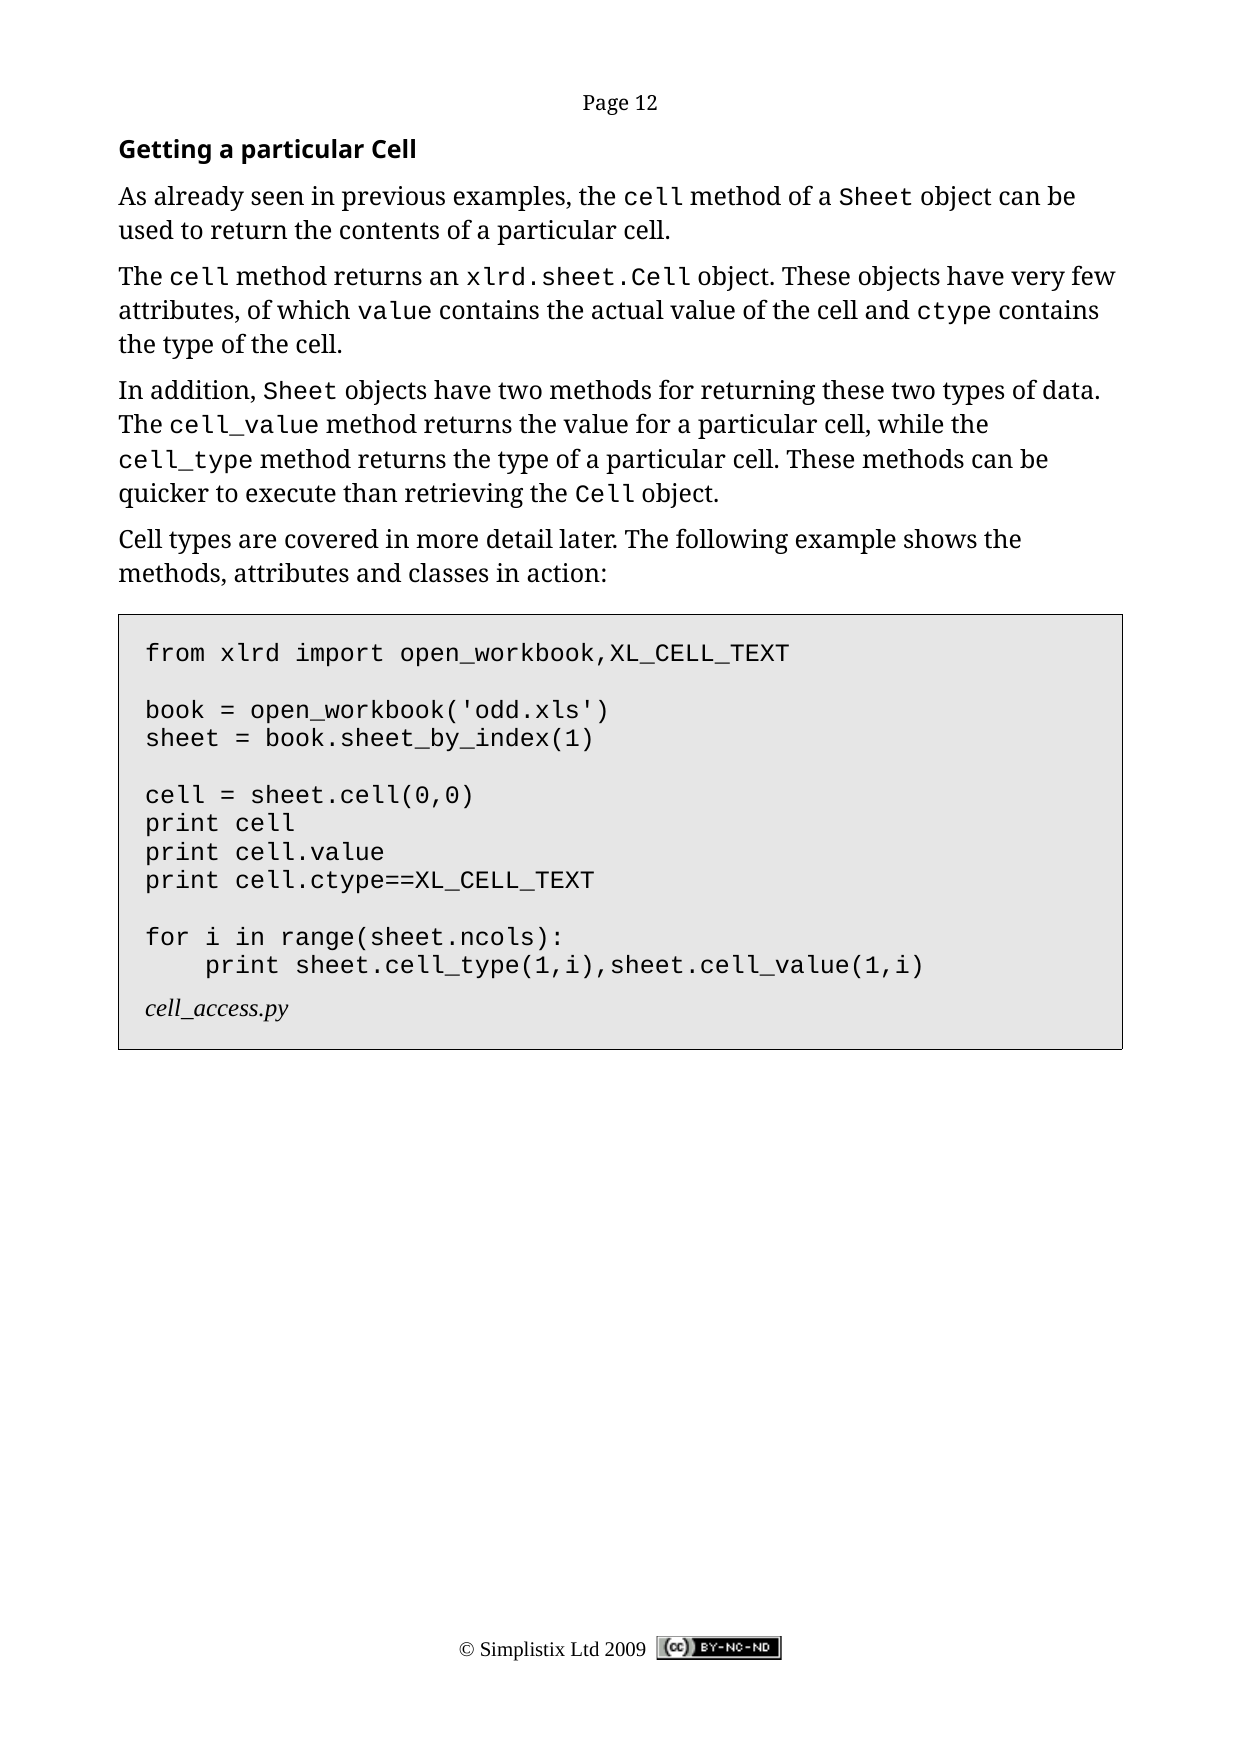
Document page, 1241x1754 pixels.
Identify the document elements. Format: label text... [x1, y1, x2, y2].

text print cell.ctype==XL_CELL_TEXT [145, 867, 1095, 896]
text cell_access.py [145, 993, 1095, 1022]
text print sheet.cell_type(1,i),sheet.cell_value(1,i) [145, 952, 1095, 981]
text In addition, Sheet objects have two methods for returning these two types of data. The cell_value method returns the value for a particular cell, while the cell_type method returns the type of a particular cell. These methods can be quicker to execute than retrieving the Cell object. [118, 373, 1122, 510]
text from xlrd import open_workbook,XL_CELL_TEXT [145, 641, 1095, 669]
text sheet = book.sheet_by_index(1) [145, 726, 1095, 754]
text for i in range(sheet.ncols): [145, 924, 1095, 952]
text Cell types are covered in more detail later. The following example shows the methods, attributes and classes in action: [118, 522, 1122, 590]
text cell = sheet.cell(0,0) [145, 782, 1095, 811]
text The cell method returns an xlrd.sheet.Cell object. These objects have very few attributes, of which value contains the actual value of the cell and ctype contains the type of the cell. [118, 258, 1122, 361]
text print cell [145, 811, 1095, 839]
text print cell.value [145, 839, 1095, 867]
text As already seen in previous examples, the cell method of a Sheet object can be used to return the contents of a particular cell. [118, 178, 1122, 247]
picture [656, 1636, 782, 1660]
text book = open_workbook('odd.xls') [145, 697, 1095, 726]
subtitle Getting a particular Cell [118, 132, 1122, 166]
